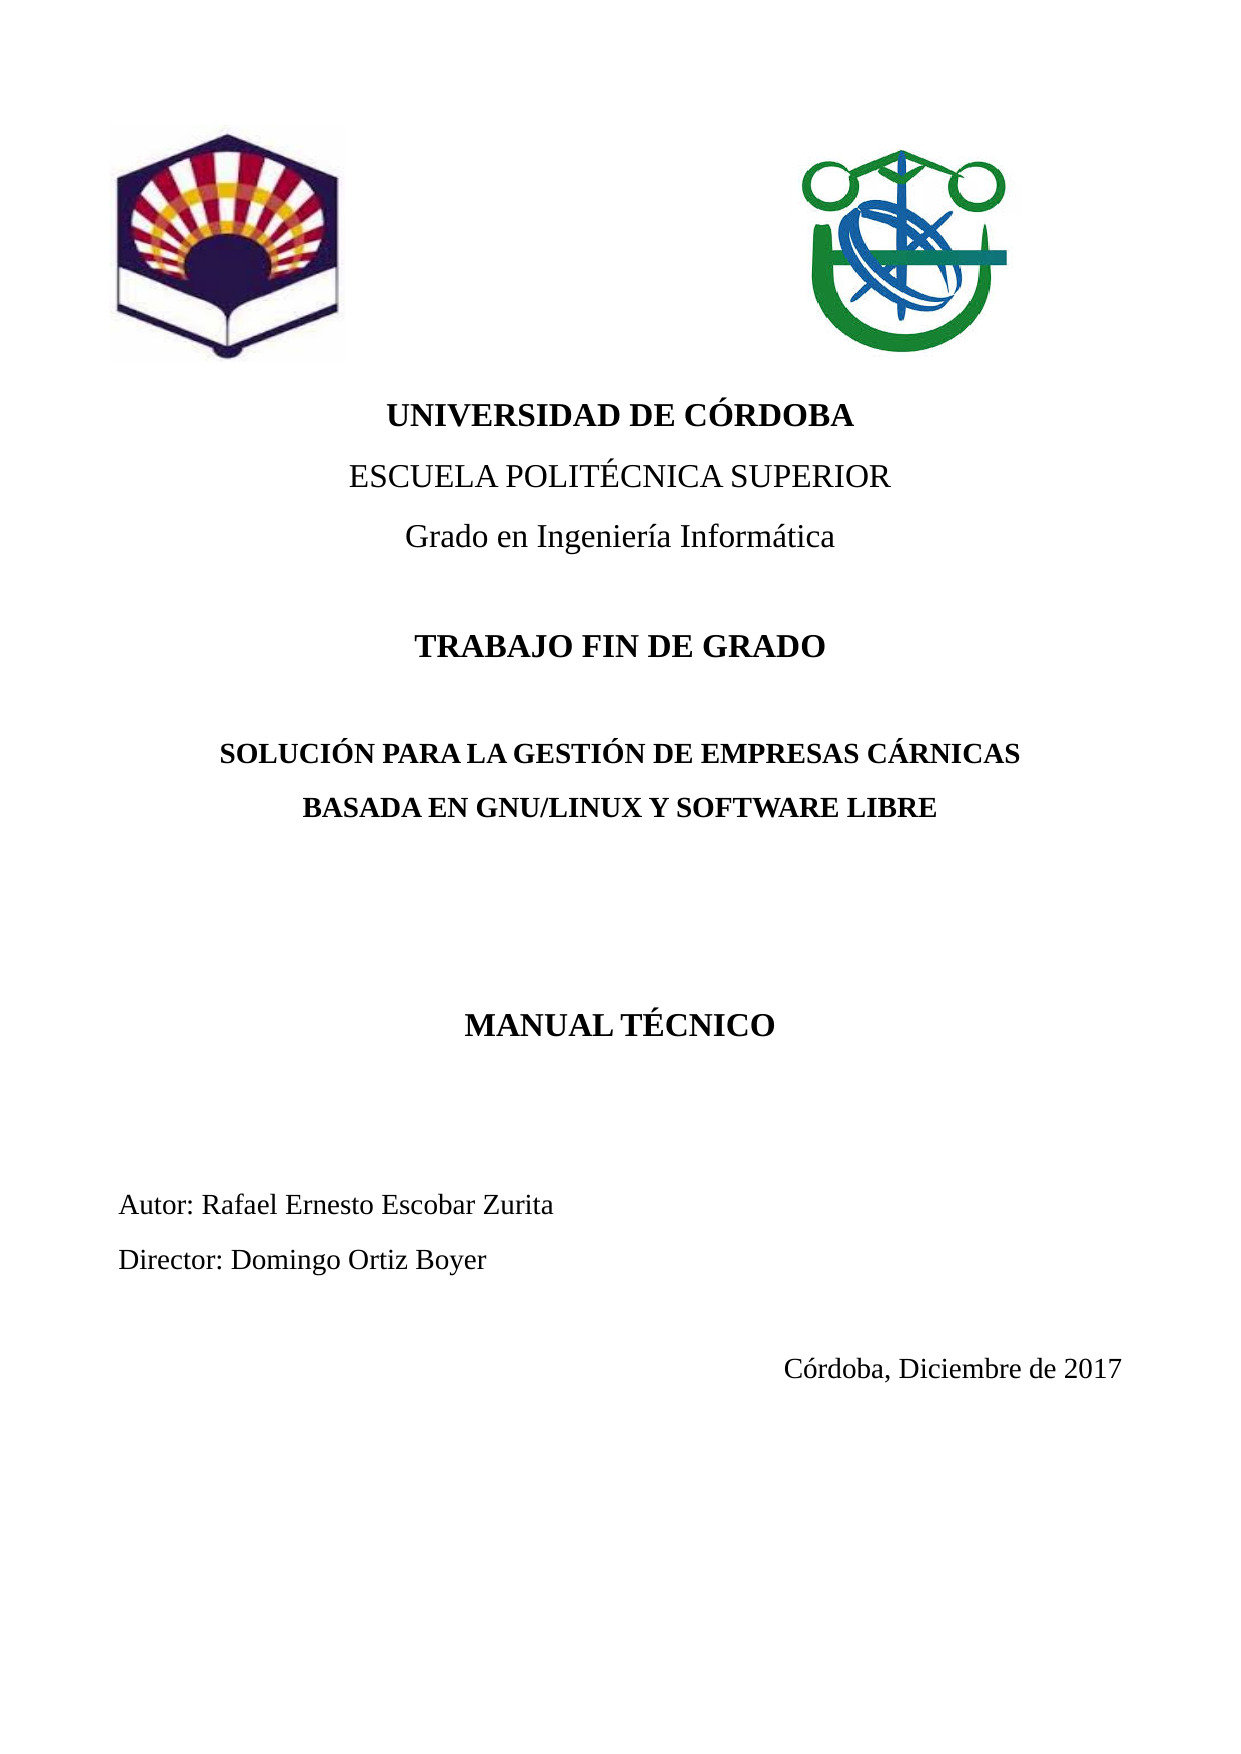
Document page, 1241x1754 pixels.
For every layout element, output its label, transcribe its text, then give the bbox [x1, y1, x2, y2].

picture [109, 125, 346, 362]
text Director: Domingo Ortiz Boyer [118, 1242, 1122, 1276]
text TRABAJO FIN DE GRADO [118, 626, 1122, 664]
text Grado en Ingeniería Informática [118, 517, 1122, 555]
text SOLUCIÓN PARA LA GESTIÓN DE EMPRESAS CÁRNICAS [118, 736, 1122, 769]
text UNIVERSIDAD DE CÓRDOBA [118, 396, 1122, 434]
text Córdoba, Diciembre de 2017 [118, 1352, 1122, 1385]
text ESCUELA POLITÉCNICA SUPERIOR [118, 456, 1122, 494]
text MANUAL TÉCNICO [118, 1006, 1122, 1044]
text BASADA EN GNU/LINUX Y SOFTWARE LIBRE [118, 791, 1122, 824]
text Autor: Rafael Ernesto Escobar Zurita [118, 1187, 1122, 1221]
picture [790, 133, 1027, 370]
